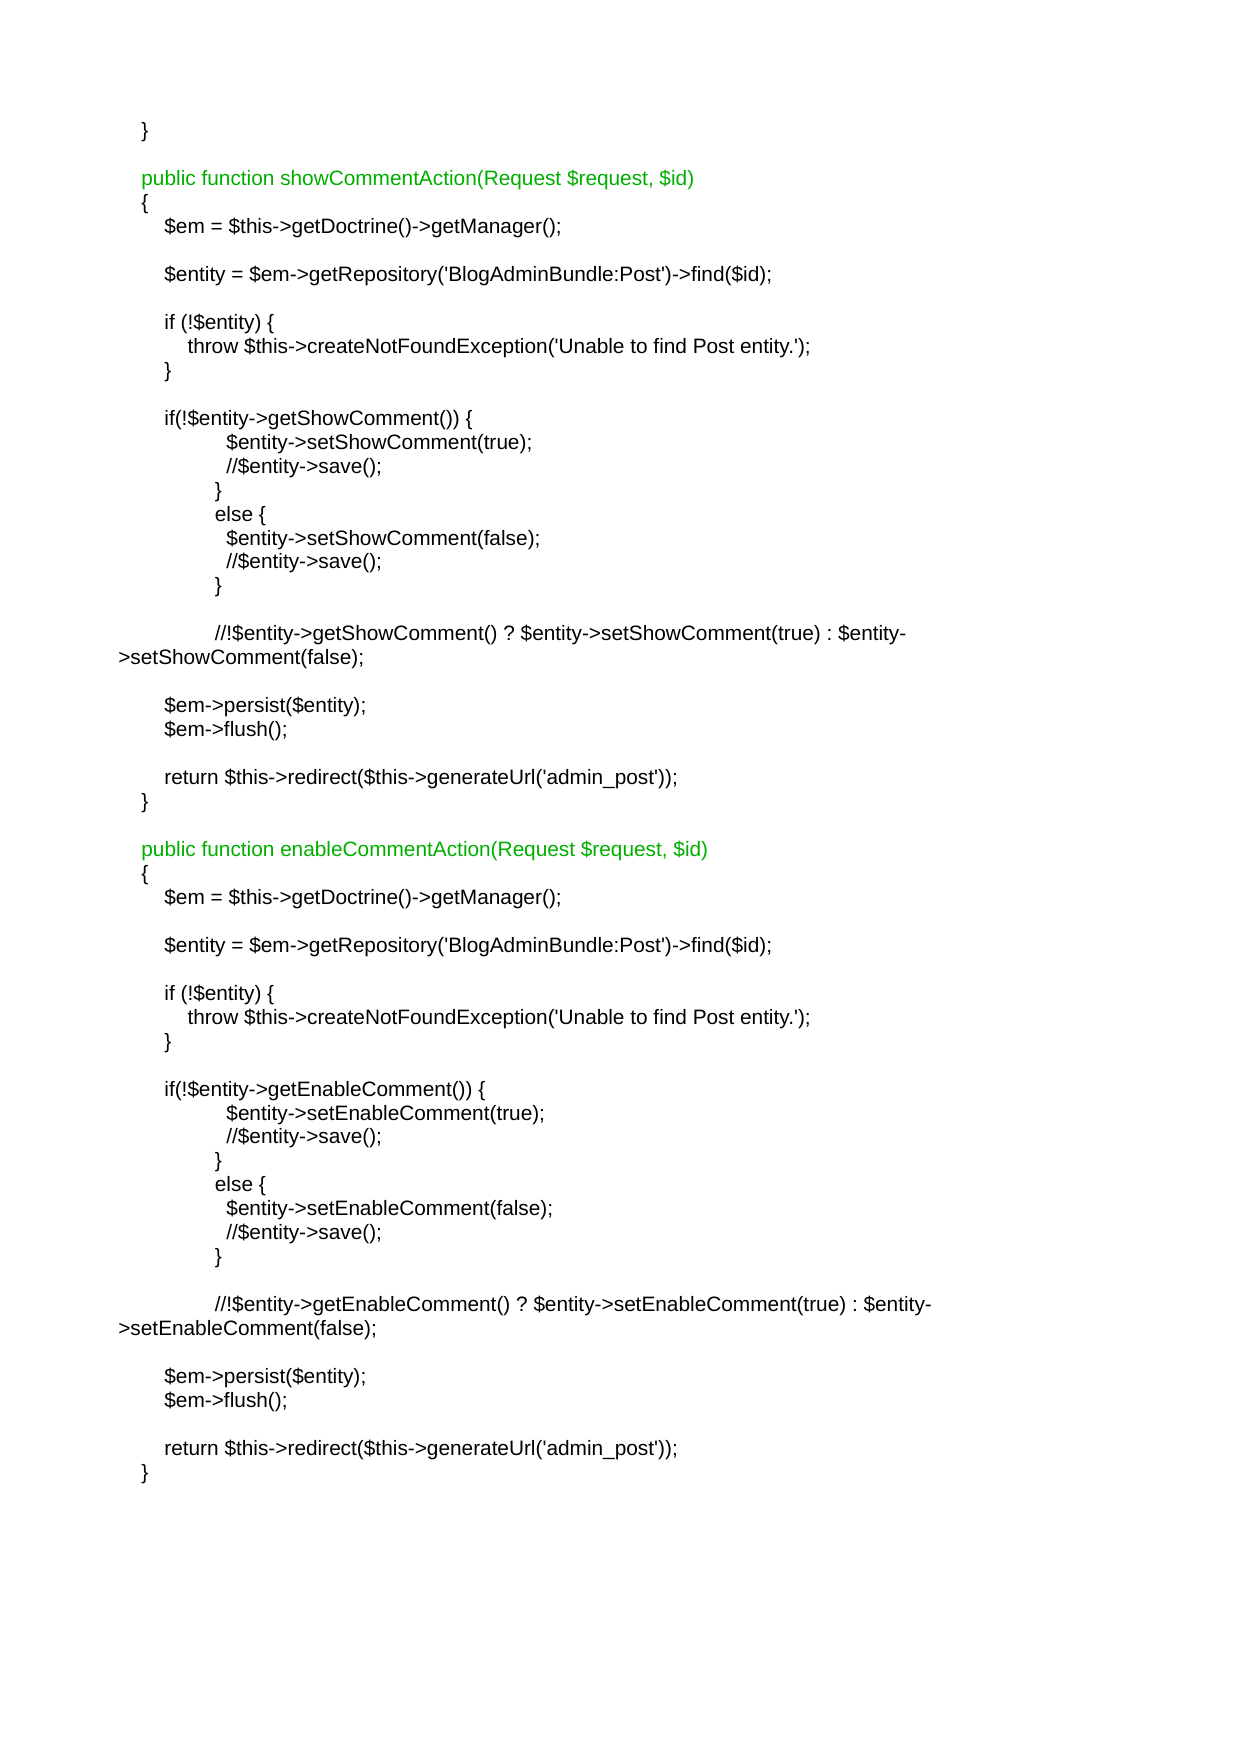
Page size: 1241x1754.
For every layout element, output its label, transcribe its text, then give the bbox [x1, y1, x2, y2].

text } [118, 789, 1122, 813]
text $entity = $em->getRepository('BlogAdminBundle:Post')->find($id); [118, 933, 1122, 957]
text } [118, 1460, 1122, 1484]
text if (!$entity) { [118, 310, 1122, 334]
text //!$entity->getEnableComment() ? $entity->setEnableComment(true) : $entity->setEnableComment(false); [118, 1292, 1122, 1340]
text $entity = $em->getRepository('BlogAdminBundle:Post')->find($id); [118, 262, 1122, 286]
text throw $this->createNotFoundException('Unable to find Post entity.'); [118, 334, 1122, 358]
text //$entity->save(); [118, 549, 1122, 573]
text $em->persist($entity); [118, 693, 1122, 717]
text //$entity->save(); [118, 1124, 1122, 1148]
text } [118, 358, 1122, 382]
text } [118, 1028, 1122, 1052]
text $em->flush(); [118, 717, 1122, 741]
text } [118, 1148, 1122, 1172]
text throw $this->createNotFoundException('Unable to find Post entity.'); [118, 1004, 1122, 1028]
text public function showCommentAction(Request $request, $id) [118, 166, 1122, 190]
text else { [118, 1172, 1122, 1196]
text return $this->redirect($this->generateUrl('admin_post')); [118, 765, 1122, 789]
text //!$entity->getShowComment() ? $entity->setShowComment(true) : $entity->setShowComment(false); [118, 621, 1122, 669]
text } [118, 118, 1122, 142]
text $entity->setEnableComment(true); [118, 1100, 1122, 1124]
text if (!$entity) { [118, 981, 1122, 1004]
text } [118, 477, 1122, 501]
text if(!$entity->getEnableComment()) { [118, 1076, 1122, 1100]
text public function enableCommentAction(Request $request, $id) [118, 837, 1122, 861]
text $entity->setEnableComment(false); [118, 1196, 1122, 1220]
text //$entity->save(); [118, 453, 1122, 477]
text $entity->setShowComment(true); [118, 429, 1122, 453]
text $entity->setShowComment(false); [118, 525, 1122, 549]
text //$entity->save(); [118, 1220, 1122, 1244]
text { [118, 190, 1122, 214]
text return $this->redirect($this->generateUrl('admin_post')); [118, 1436, 1122, 1460]
text } [118, 573, 1122, 597]
text $em->flush(); [118, 1388, 1122, 1412]
text if(!$entity->getShowComment()) { [118, 406, 1122, 429]
text $em->persist($entity); [118, 1364, 1122, 1388]
text } [118, 1244, 1122, 1268]
text $em = $this->getDoctrine()->getManager(); [118, 885, 1122, 909]
text else { [118, 501, 1122, 525]
text { [118, 861, 1122, 885]
text $em = $this->getDoctrine()->getManager(); [118, 214, 1122, 238]
